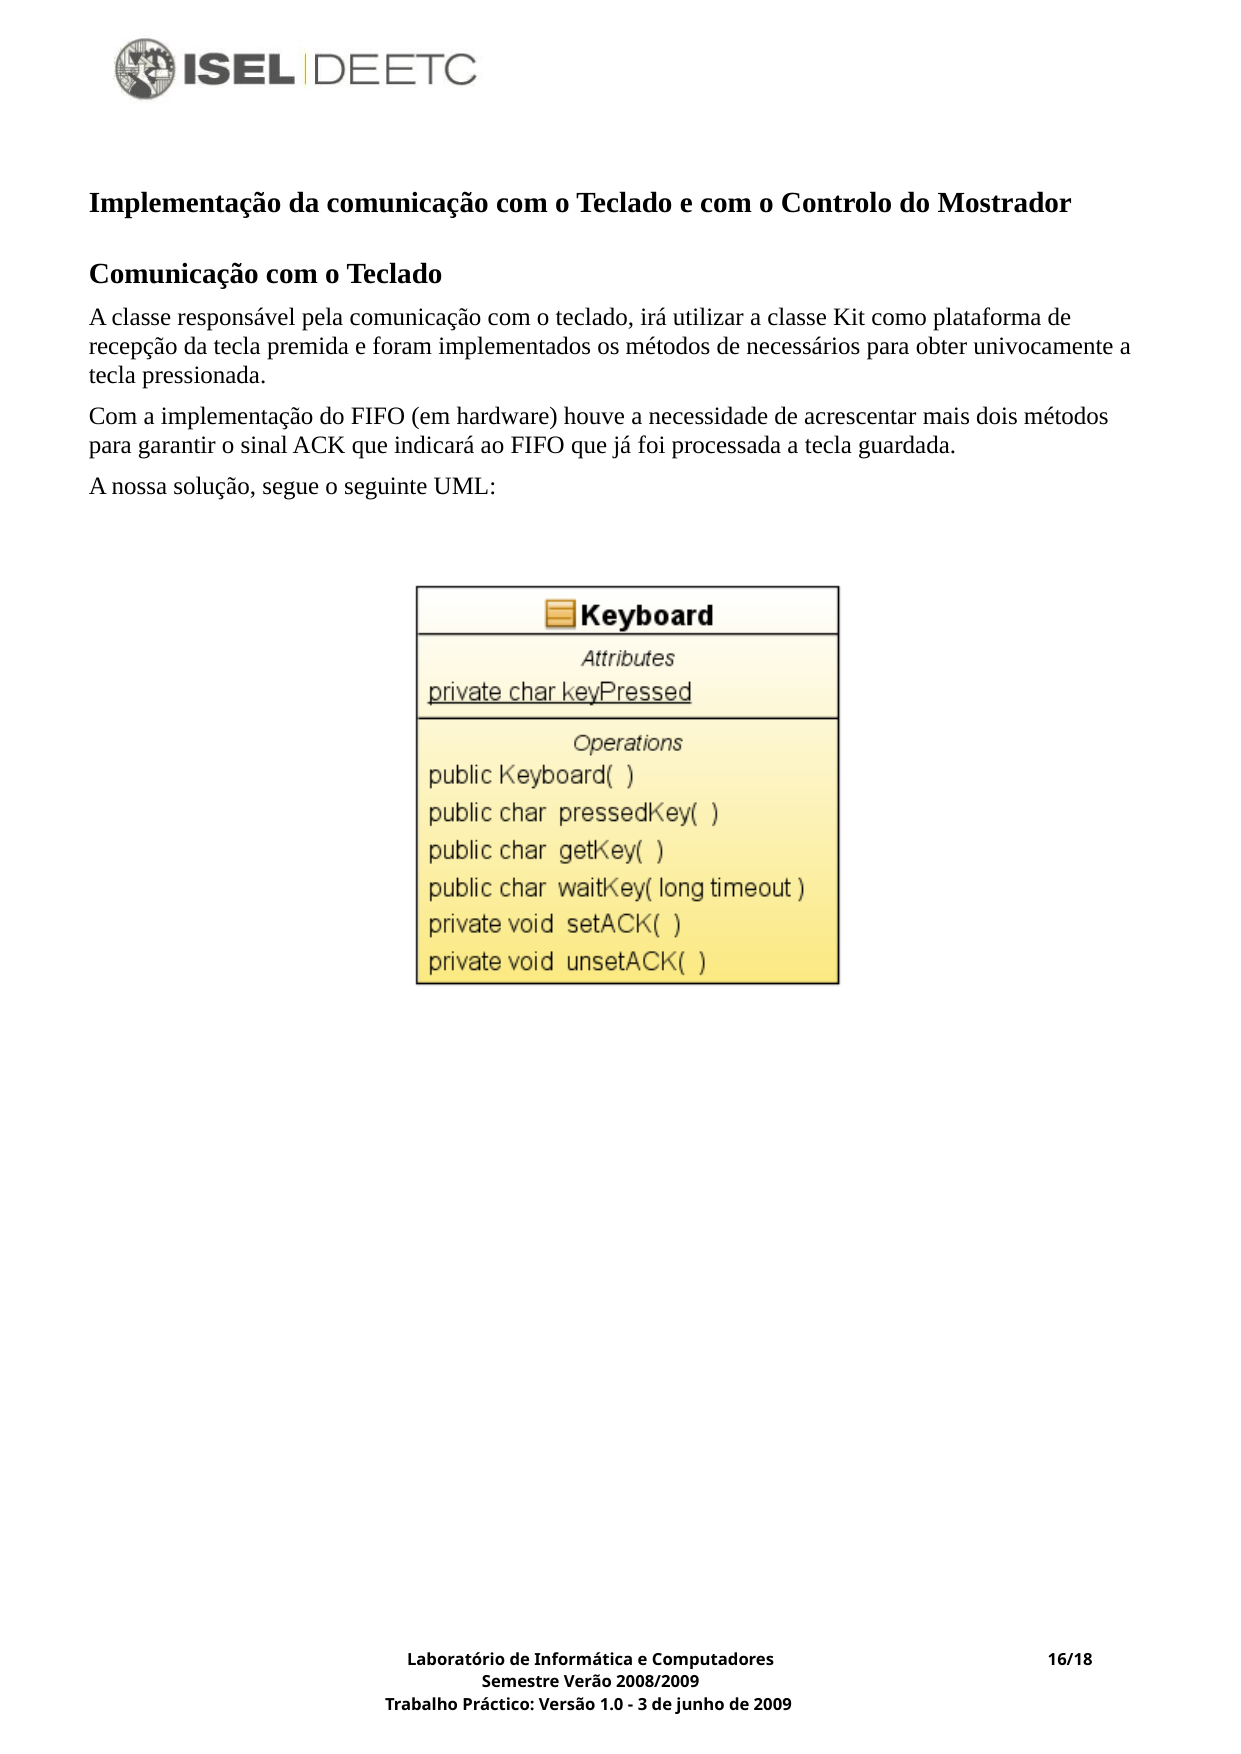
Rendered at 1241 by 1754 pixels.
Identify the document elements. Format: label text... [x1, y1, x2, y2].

subtitle Implementação da comunicação com o Teclado e com o Controlo do Mostrador [88, 185, 1152, 219]
picture [410, 581, 849, 994]
picture [105, 24, 507, 125]
text Com a implementação do FIFO (em hardware) houve a necessidade de acrescentar mais dois métodos para garantir o sinal ACK que indicará ao FIFO que já foi processada a tecla guardada. [88, 401, 1152, 458]
subtitle Comunicação com o Teclado [88, 256, 1152, 290]
text A classe responsável pela comunicação com o teclado, irá utilizar a classe Kit como plataforma de recepção da tecla premida e foram implementados os métodos de necessários para obter univocamente a tecla pressionada. [88, 302, 1152, 388]
text A nossa solução, segue o seguinte UML: [88, 471, 1152, 500]
